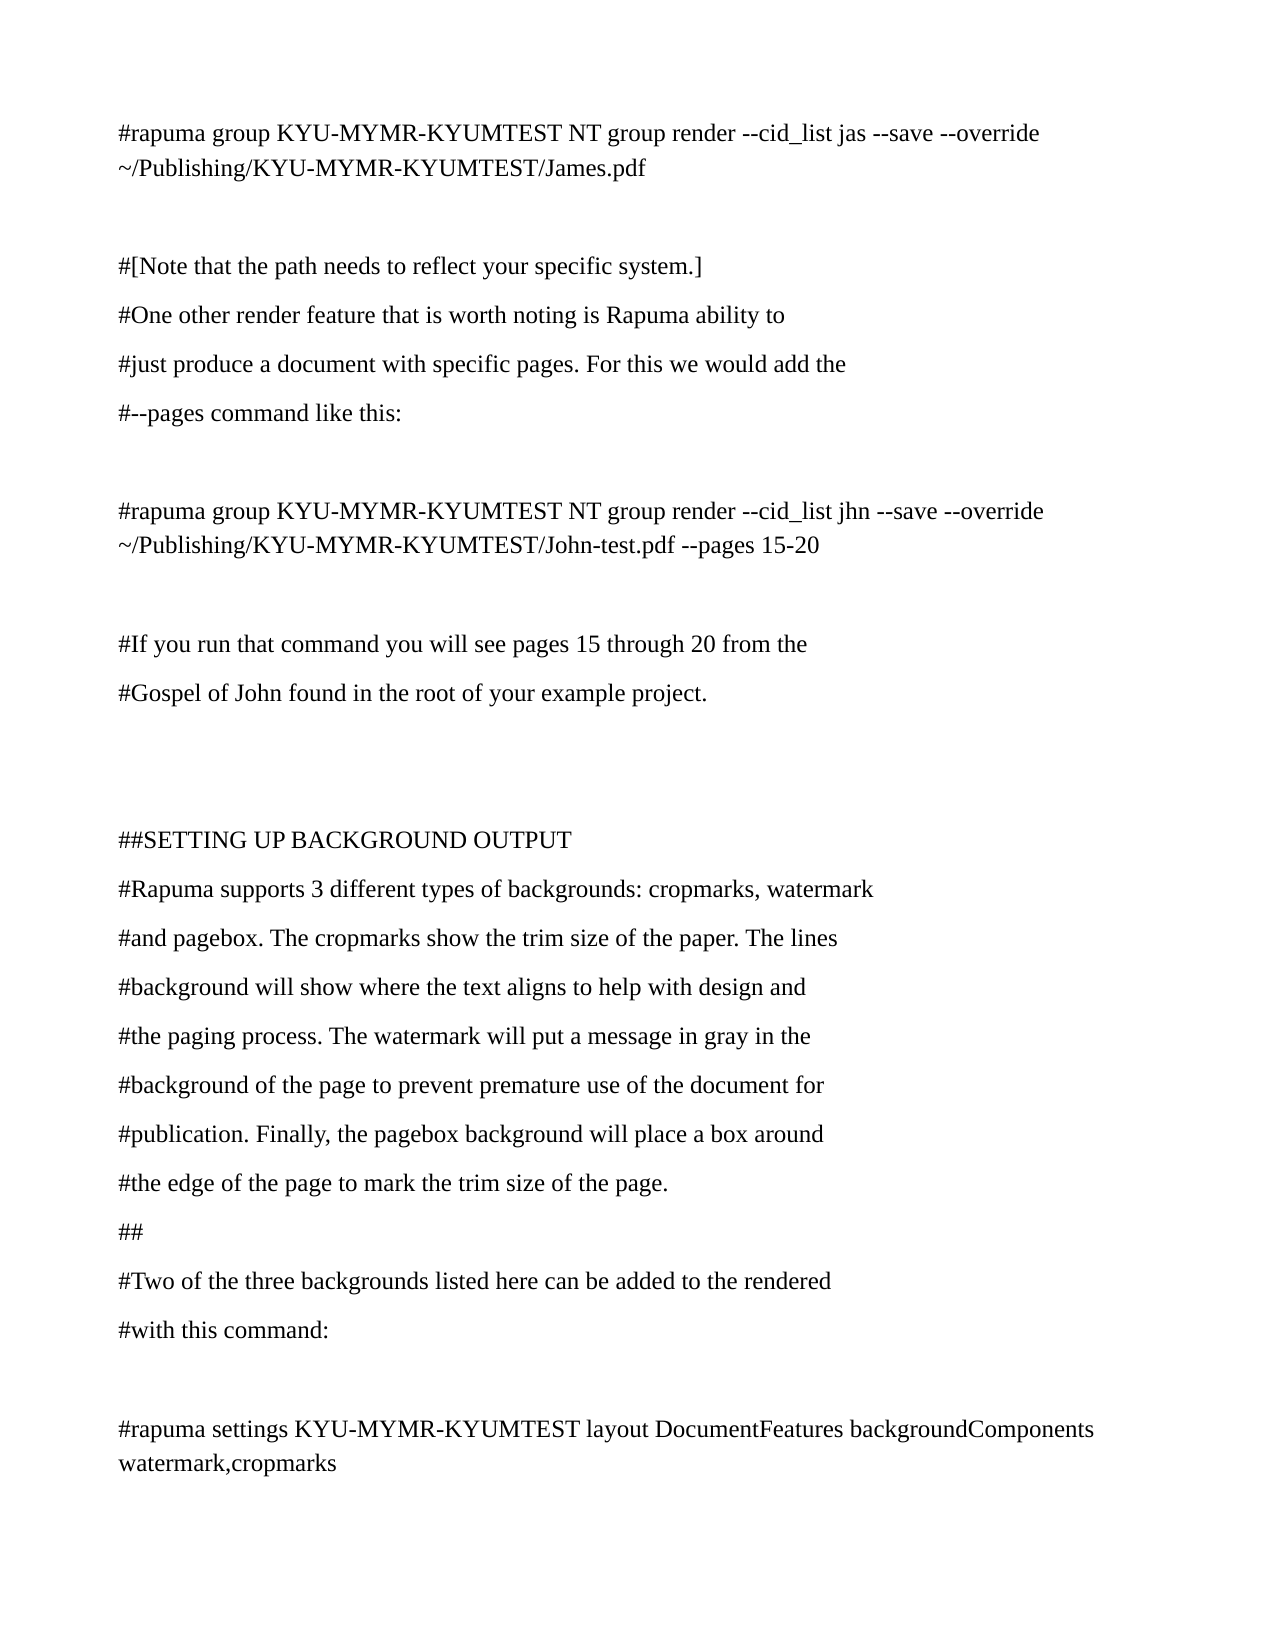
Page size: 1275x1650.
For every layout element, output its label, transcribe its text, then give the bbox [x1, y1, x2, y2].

text #background of the page to prevent premature use of the document for [118, 1070, 1157, 1099]
text #rapuma group KYU-MYMR-KYUMTEST NT group render --cid_list jas --save --override ~/Publishing/KYU-MYMR-KYUMTEST/James.pdf [118, 118, 1157, 181]
text #--pages command like this: [118, 398, 1157, 427]
text #[Note that the path needs to reflect your specific system.] [118, 251, 1157, 279]
text #Two of the three backgrounds listed here can be added to the rendered [118, 1266, 1157, 1295]
text #Gospel of John found in the root of your example project. [118, 678, 1157, 706]
text #rapuma group KYU-MYMR-KYUMTEST NT group render --cid_list jhn --save --override ~/Publishing/KYU-MYMR-KYUMTEST/John-test.pdf --pages 15-20 [118, 496, 1157, 559]
text #One other render feature that is worth noting is Rapuma ability to [118, 300, 1157, 328]
text ## [118, 1217, 1157, 1246]
text #with this command: [118, 1316, 1157, 1344]
text ##SETTING UP BACKGROUND OUTPUT [118, 825, 1157, 854]
text #and pagebox. The cropmarks show the trim size of the paper. The lines [118, 923, 1157, 952]
text #Rapuma supports 3 different types of backgrounds: cropmarks, watermark [118, 874, 1157, 903]
text #the paging process. The watermark will put a message in gray in the [118, 1021, 1157, 1050]
text #just produce a document with specific pages. For this we would add the [118, 349, 1157, 378]
text #publication. Finally, the pagebox background will place a box around [118, 1119, 1157, 1148]
text #the edge of the page to mark the trim size of the page. [118, 1168, 1157, 1197]
text #background will show where the text aligns to help with design and [118, 972, 1157, 1001]
text #If you run that command you will see pages 15 through 20 from the [118, 629, 1157, 657]
text #rapuma settings KYU-MYMR-KYUMTEST layout DocumentFeatures backgroundComponents watermark,cropmarks [118, 1414, 1157, 1477]
